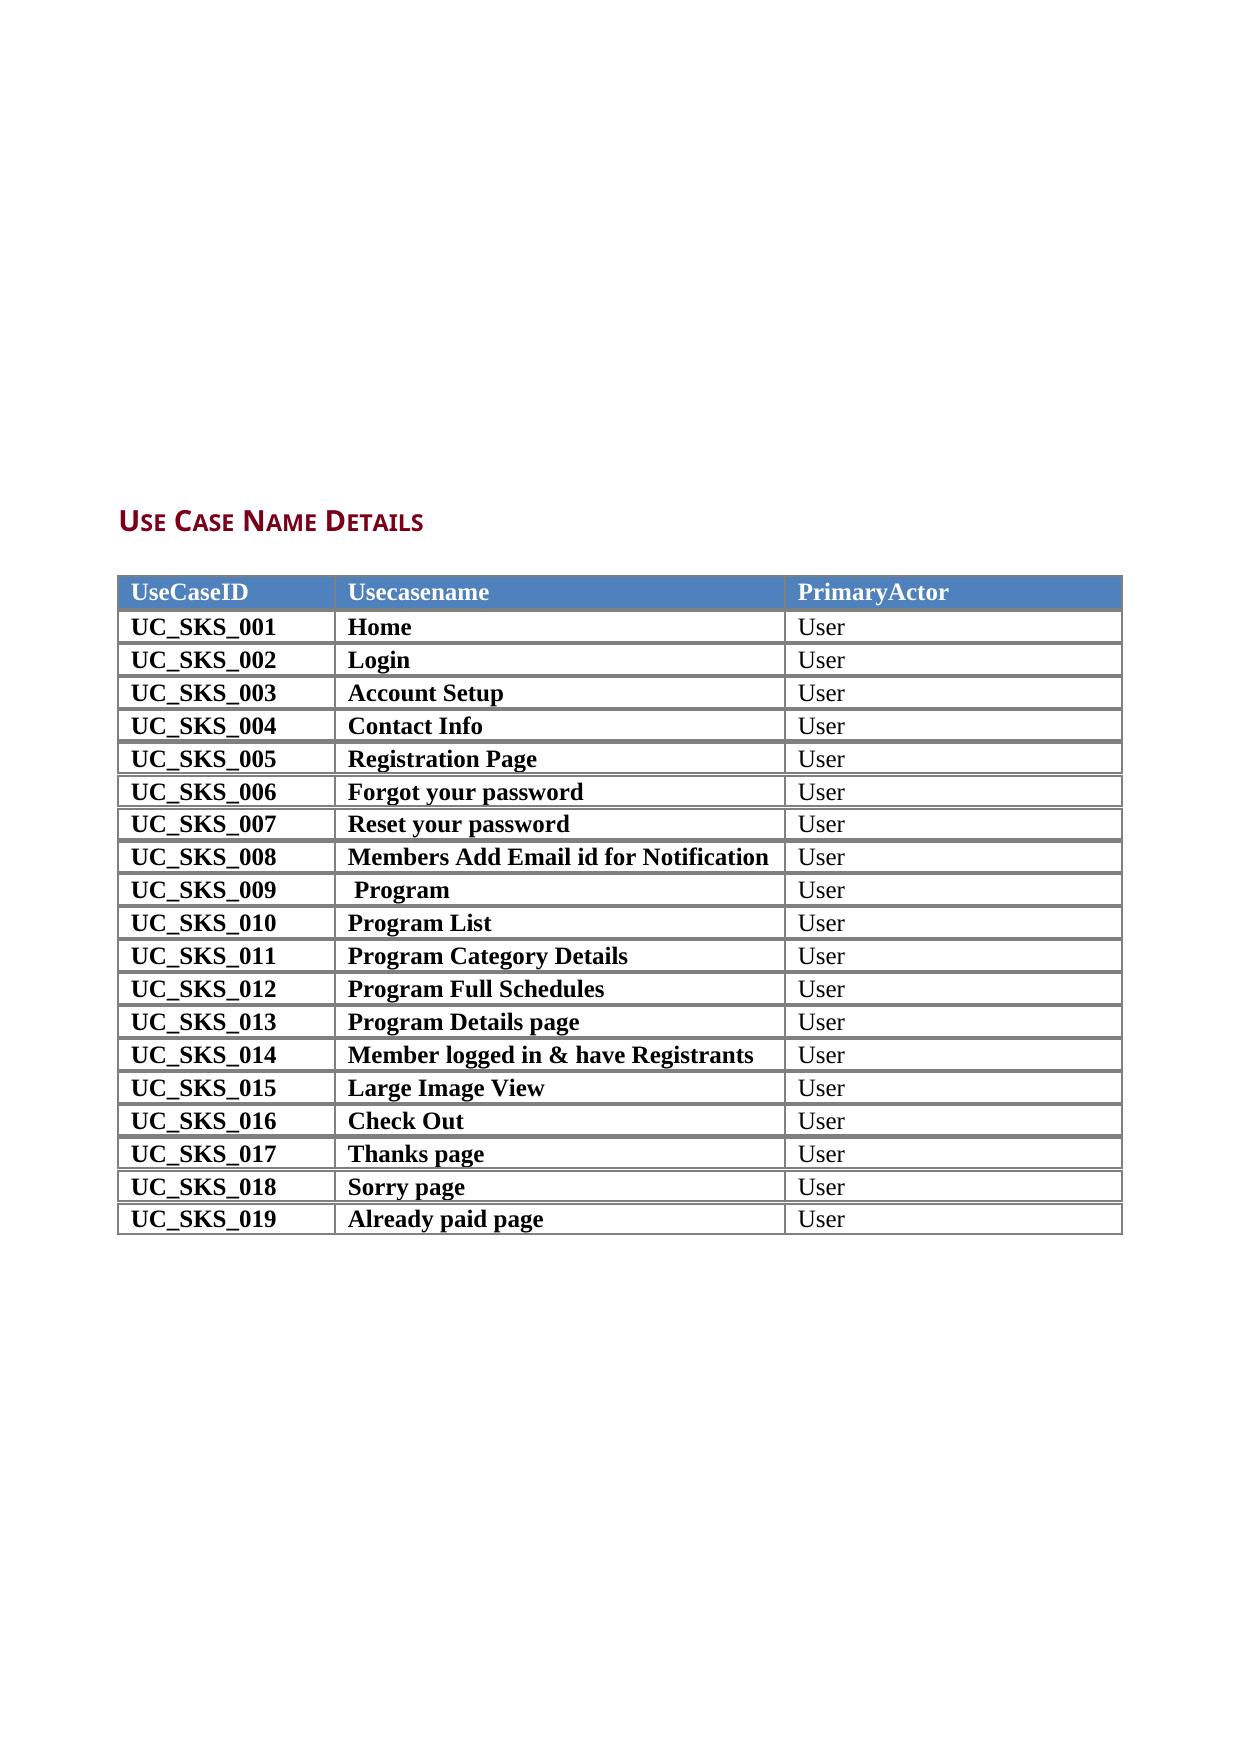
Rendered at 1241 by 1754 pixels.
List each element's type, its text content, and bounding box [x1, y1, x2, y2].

table_cell Program List [336, 908, 784, 937]
table_cell Check Out [336, 1106, 784, 1134]
table_cell UC_SKS_018 [119, 1172, 334, 1200]
table_cell Thanks page [336, 1139, 784, 1167]
table_cell User [786, 645, 1121, 674]
table_cell UC_SKS_016 [119, 1106, 334, 1134]
table_cell UC_SKS_006 [119, 777, 334, 805]
table_cell UC_SKS_004 [119, 711, 334, 739]
table_cell UC_SKS_017 [119, 1139, 334, 1167]
table_cell Home [336, 612, 784, 641]
table_cell UC_SKS_013 [119, 1007, 334, 1036]
table_cell UC_SKS_002 [119, 645, 334, 674]
table_cell User [786, 744, 1121, 772]
table_cell UC_SKS_012 [119, 974, 334, 1003]
table_cell User [786, 612, 1121, 641]
table_cell Login [336, 645, 784, 674]
table_cell UC_SKS_001 [119, 612, 334, 641]
table_cell UC_SKS_015 [119, 1073, 334, 1102]
table_cell Program [336, 875, 784, 904]
table_cell User [786, 810, 1121, 838]
table_cell UC_SKS_008 [119, 843, 334, 871]
table_cell UC_SKS_014 [119, 1040, 334, 1069]
table_cell UC_SKS_011 [119, 941, 334, 970]
table_cell Reset your password [336, 810, 784, 838]
table_cell User [786, 1205, 1121, 1233]
table_cell UC_SKS_019 [119, 1205, 334, 1233]
table_cell Program Category Details [336, 941, 784, 970]
table_cell UC_SKS_010 [119, 908, 334, 937]
table_cell Large Image View [336, 1073, 784, 1102]
table_cell User [786, 1139, 1121, 1167]
table_cell User [786, 908, 1121, 937]
table_cell UC_SKS_003 [119, 678, 334, 707]
table_cell User [786, 678, 1121, 707]
table_cell Program Details page [336, 1007, 784, 1036]
table_cell User [786, 711, 1121, 739]
table_cell User [786, 777, 1121, 805]
text Use Case Name Details [118, 501, 1122, 540]
table_cell User [786, 843, 1121, 871]
table_cell Program Full Schedules [336, 974, 784, 1003]
table_cell UC_SKS_005 [119, 744, 334, 772]
table_cell Members Add Email id for Notification [336, 843, 784, 871]
table_header PrimaryActor [786, 577, 1121, 608]
table_cell User [786, 875, 1121, 904]
table_cell Forgot your password [336, 777, 784, 805]
table_cell Sorry page [336, 1172, 784, 1200]
table_cell Registration Page [336, 744, 784, 772]
table_header UseCaseID [119, 577, 334, 608]
table_cell Already paid page [336, 1205, 784, 1233]
table_header Usecasename [336, 577, 784, 608]
table_cell UC_SKS_007 [119, 810, 334, 838]
table_cell User [786, 1172, 1121, 1200]
table_cell User [786, 1040, 1121, 1069]
table_cell User [786, 1073, 1121, 1102]
table_cell Account Setup [336, 678, 784, 707]
table_cell Member logged in & have Registrants [336, 1040, 784, 1069]
table_cell User [786, 1106, 1121, 1134]
table_cell User [786, 941, 1121, 970]
table_cell User [786, 974, 1121, 1003]
table_cell Contact Info [336, 711, 784, 739]
table_cell UC_SKS_009 [119, 875, 334, 904]
table_cell User [786, 1007, 1121, 1036]
